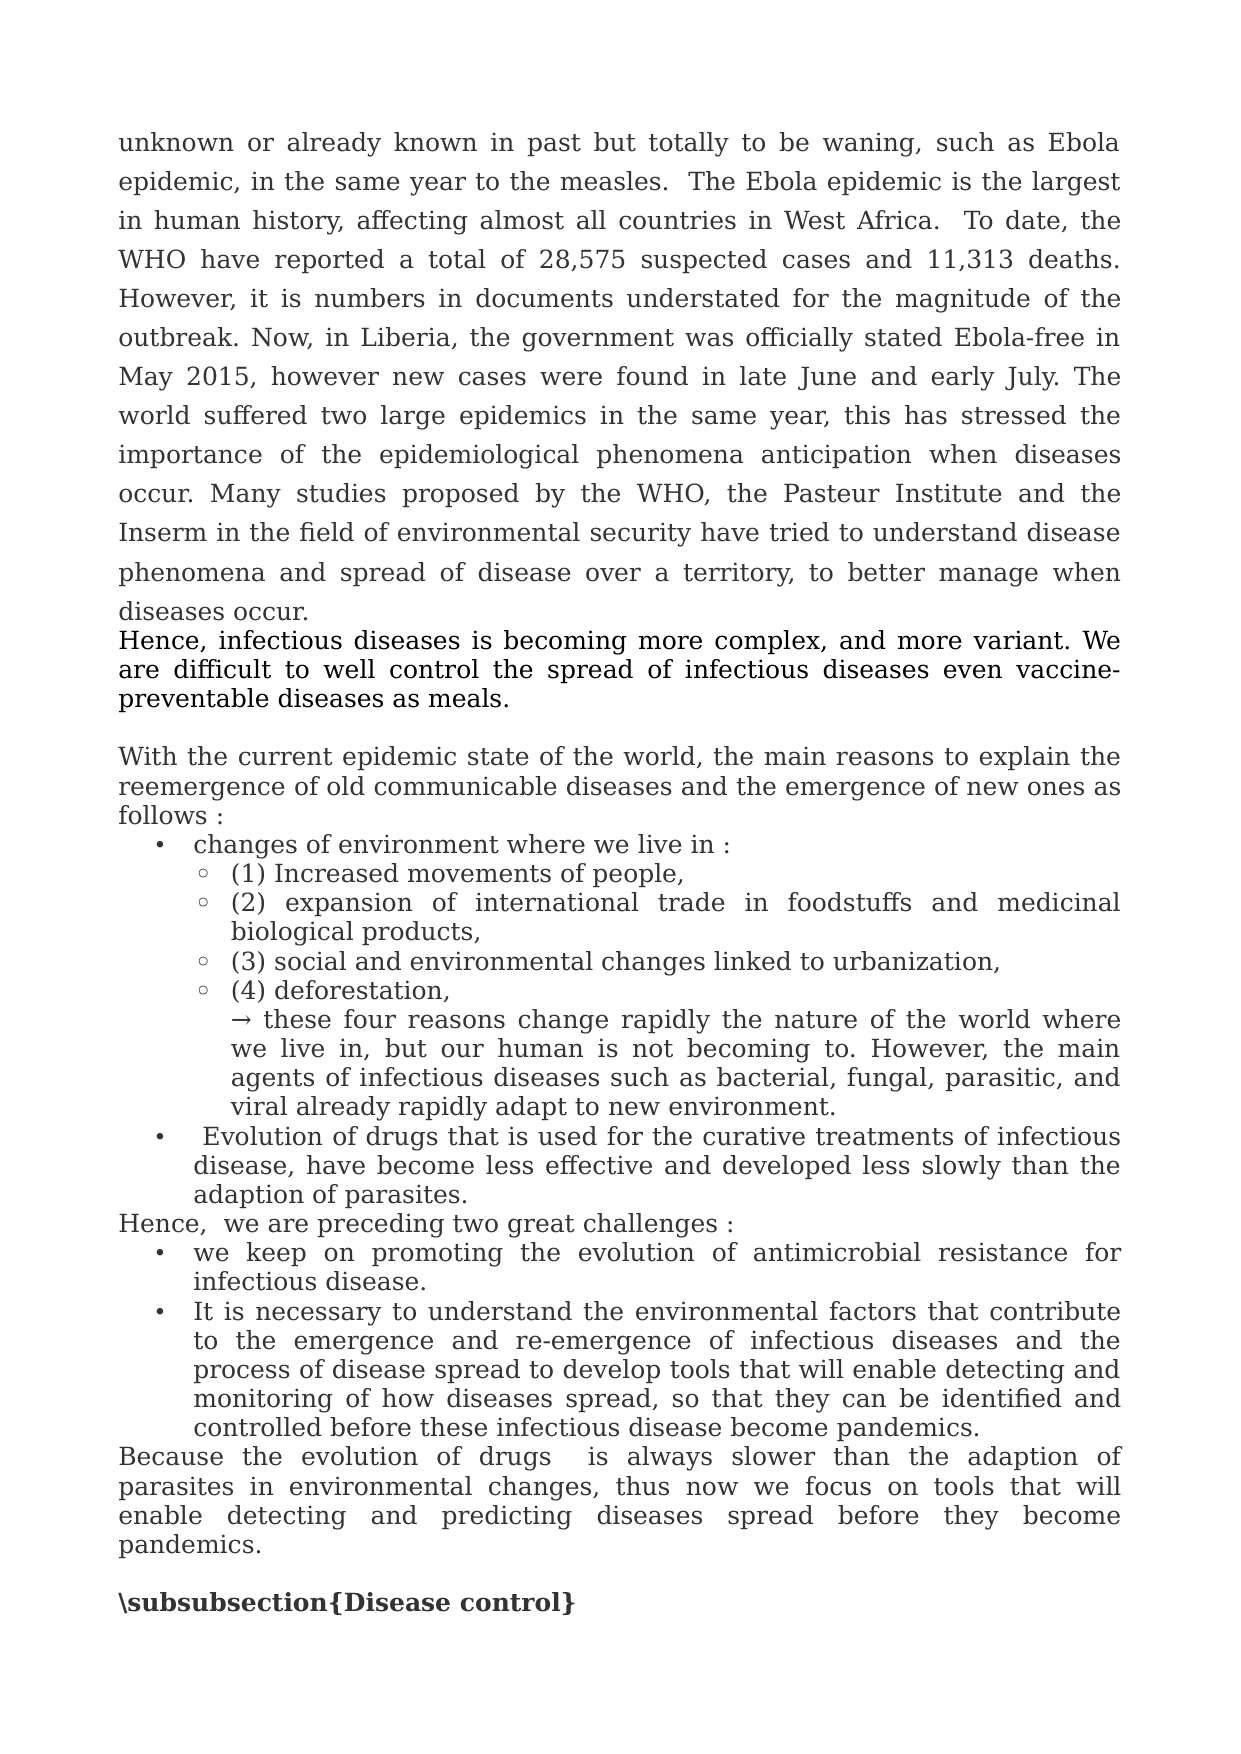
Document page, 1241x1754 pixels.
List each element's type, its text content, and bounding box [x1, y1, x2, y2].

list (3) social and environmental changes linked to urbanization, [193, 947, 1122, 976]
text Because the evolution of drugs is always slower than the adaption of parasites in environmental changes, thus now we focus on tools that will enable detecting and predicting diseases spread before they become pandemics. [118, 1443, 1122, 1559]
text unknown or already known in past but totally to be waning, such as Ebola epidemic, in the same year to the measles. The Ebola epidemic is the largest in human history, affecting almost all countries in West Africa. To date, the WHO have reported a total of 28,575 suspected cases and 11,313 deaths. However, it is numbers in documents understated for the magnitude of the outbreak. Now, in Liberia, the government was officially stated Ebola-free in May 2015, however new cases were found in late June and early July. The world suffered two large epidemics in the same year, this has stressed the importance of the epidemiological phenomena anticipation when diseases occur. Many studies proposed by the WHO, the Pasteur Institute and the Inserm in the field of environmental security have tried to understand disease phenomena and spread of disease over a territory, to better manage when diseases occur. [118, 118, 1122, 626]
text \subsubsection{Disease control} [118, 1588, 1122, 1618]
list (1) Increased movements of people, [193, 859, 1122, 888]
list It is necessary to understand the environmental factors that contribute to the emergence and re-emergence of infectious diseases and the process of disease spread to develop tools that will enable detecting and monitoring of how diseases spread, so that they can be identified and controlled before these infectious disease become pandemics. [156, 1297, 1122, 1443]
text With the current epidemic state of the world, the main reasons to explain the reemergence of old communicable diseases and the emergence of new ones as follows : [118, 743, 1122, 830]
text Hence, infectious diseases is becoming more complex, and more variant. We are difficult to well control the spread of infectious diseases even vaccine-preventable diseases as meals. [118, 626, 1122, 713]
list Evolution of drugs that is used for the curative treatments of infectious disease, have become less effective and developed less slowly than the adaption of parasites. [156, 1122, 1122, 1209]
text Hence, we are preceding two great challenges : [118, 1209, 1122, 1238]
list → these four reasons change rapidly the nature of the world where we live in, but our human is not becoming to. However, the main agents of infectious diseases such as bacterial, fungal, parasitic, and viral already rapidly adapt to new environment. [193, 1005, 1122, 1122]
list we keep on promoting the evolution of antimicrobial resistance for infectious disease. [156, 1238, 1122, 1297]
list (4) deforestation, [193, 976, 1122, 1005]
list changes of environment where we live in : [156, 830, 1122, 859]
list (2) expansion of international trade in foodstuffs and medicinal biological products, [193, 888, 1122, 947]
